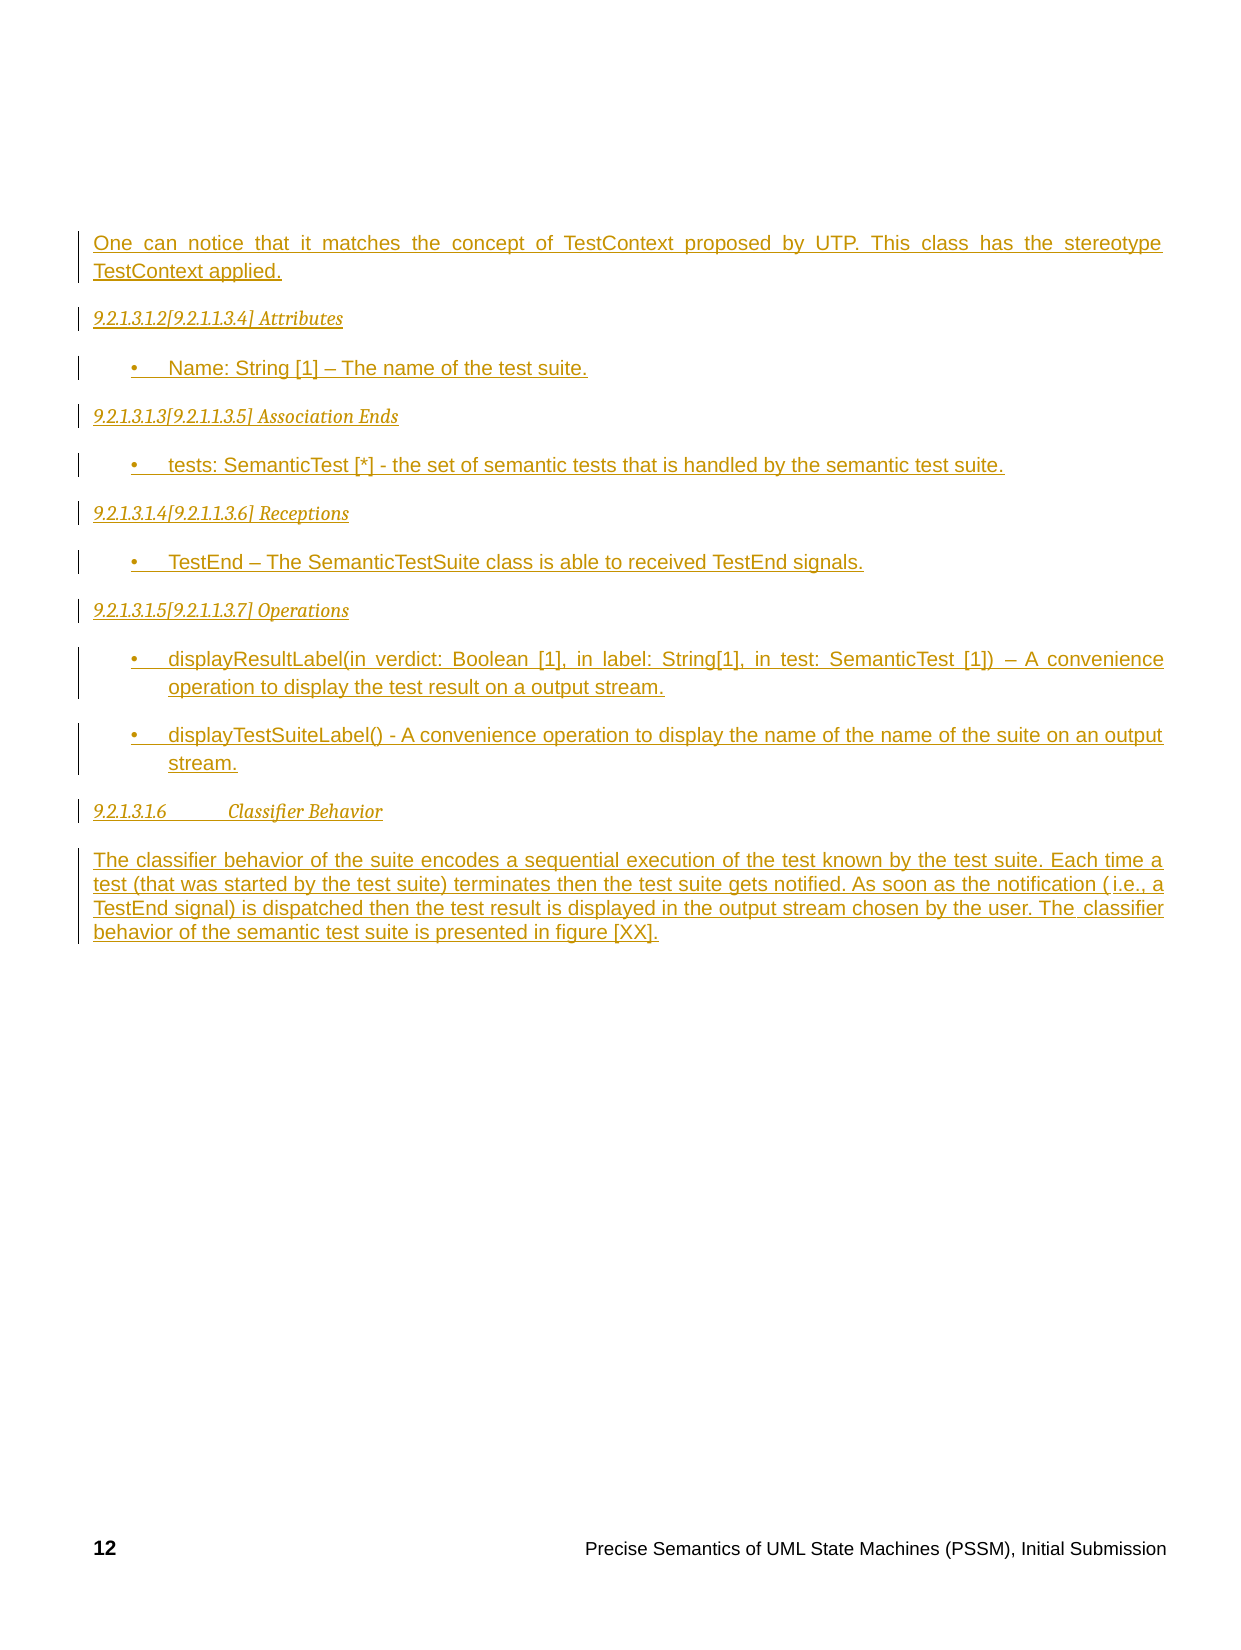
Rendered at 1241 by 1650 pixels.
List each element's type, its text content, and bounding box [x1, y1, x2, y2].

subtitle Attributes [93, 307, 1164, 331]
list TestEnd – The SemanticTestSuite class is able to received TestEnd signals. [131, 550, 1164, 574]
text One can notice that it matches the concept of TestContext proposed by UTP. This class has the stereotype TestContext applied. [93, 231, 1164, 282]
list operation to display the test result on a output stream. [131, 669, 1164, 699]
subtitle Receptions [93, 501, 1164, 525]
list displayResultLabel(in verdict: Boolean [1], in label: String[1], in test: SemanticTest [1]) – A convenience [131, 647, 1164, 668]
subtitle Operations [93, 599, 1164, 623]
list Name: String [1] – The name of the test suite. [131, 356, 1164, 380]
subtitle Classifier Behavior [93, 799, 1164, 823]
text The classifier behavior of the suite encodes a sequential execution of the test known by the test suite. Each time a [93, 848, 1164, 869]
list stream. [131, 745, 1164, 775]
list tests: SemanticTest [*] - the set of semantic tests that is handled by the semantic test suite. [131, 453, 1164, 477]
subtitle Association Ends [93, 404, 1164, 428]
text test (that was started by the test suite) terminates then the test suite gets notified. As soon as the notification (i.e., a TestEnd signal) is dispatched then the test result is displayed in the output stream chosen by the user. The classifier behavior of the semantic test suite is presented in figure [XX]. [93, 870, 1164, 944]
list displayTestSuiteLabel() - A convenience operation to display the name of the name of the suite on an output [131, 723, 1164, 744]
